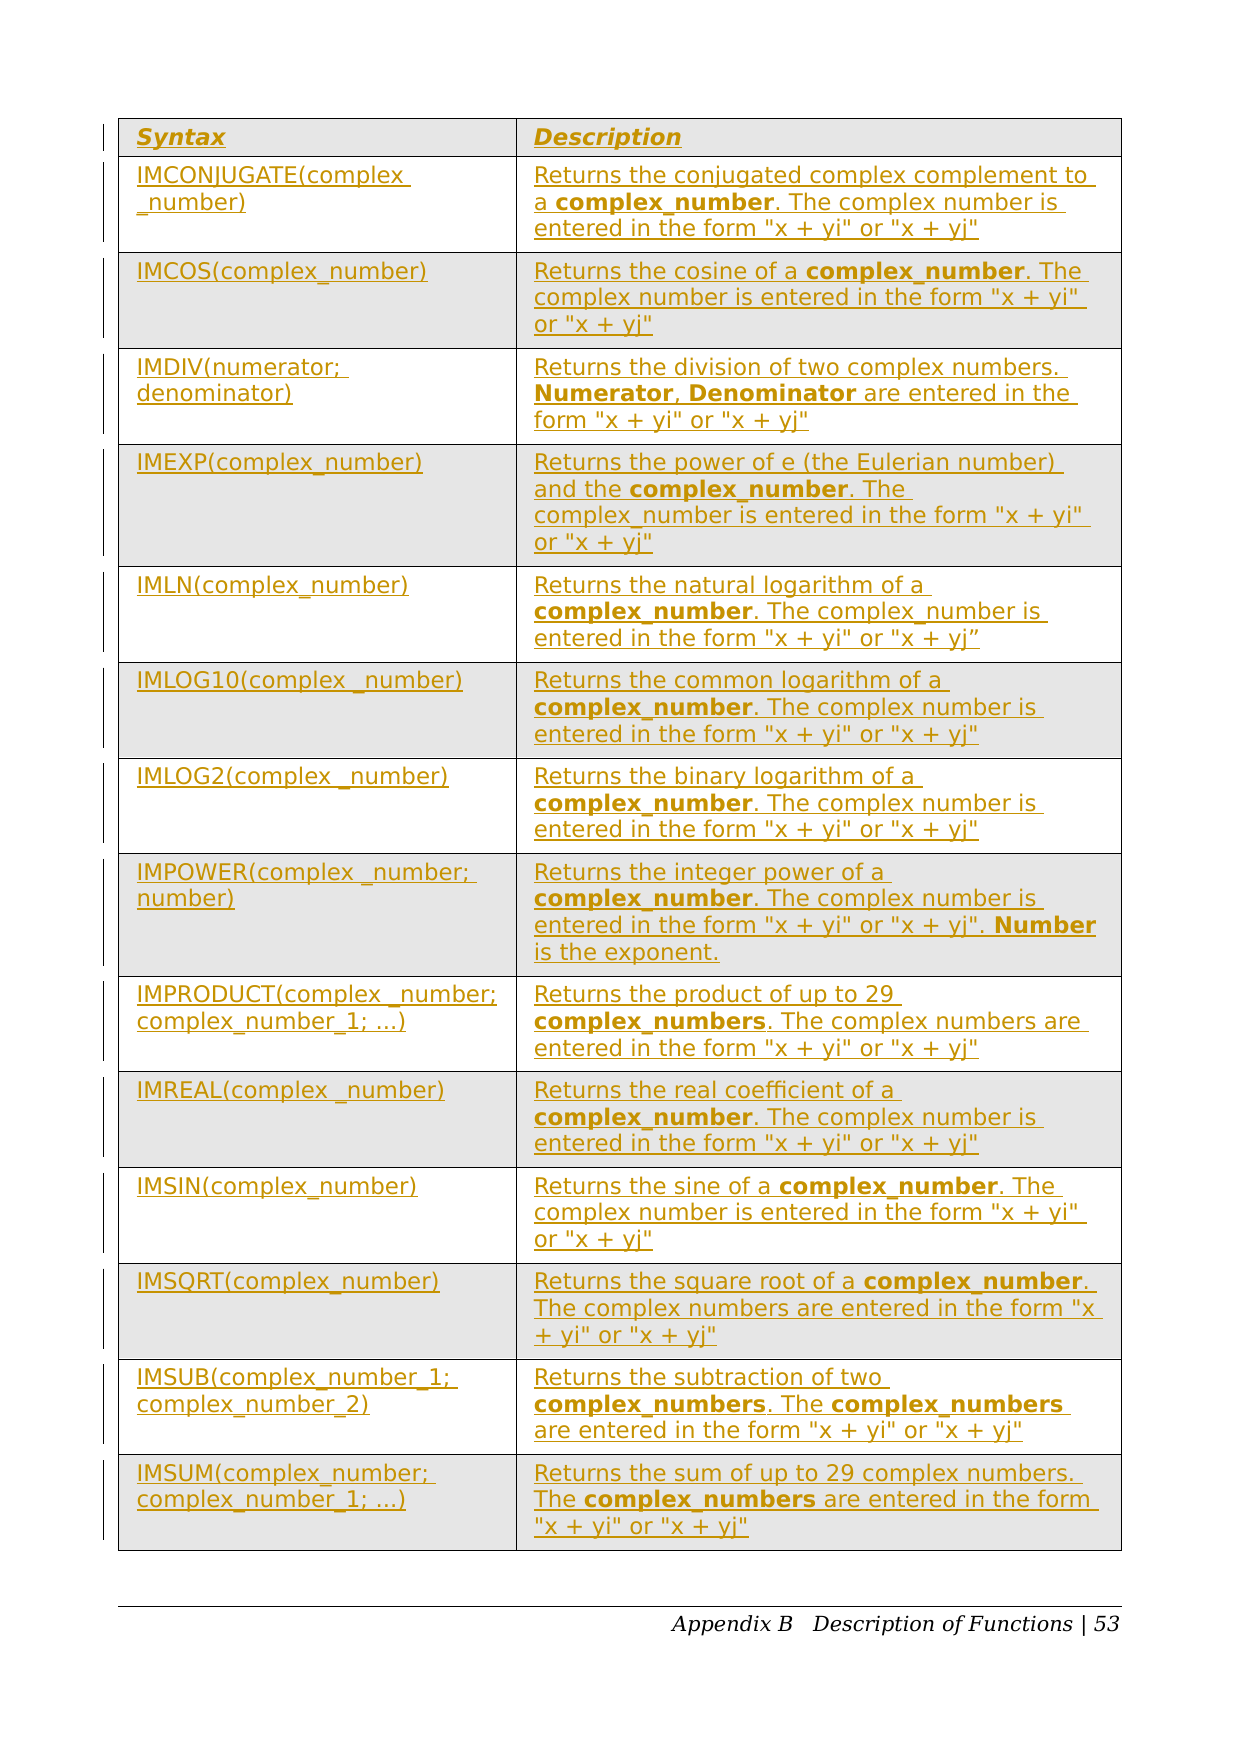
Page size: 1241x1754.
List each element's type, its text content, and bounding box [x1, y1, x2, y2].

table_cell Returns the common logarithm of a complex_number. The complex number is entered in the form "x + yi" or "x + yj" [517, 663, 1121, 757]
table_cell IMDIV(numerator; denominator) [119, 349, 516, 443]
table_cell IMLN(complex_number) [119, 567, 516, 662]
table_cell IMSIN(complex_number) [119, 1168, 516, 1263]
table_cell IMSUB(complex_number_1; complex_number_2) [119, 1360, 516, 1454]
table_cell IMCOS(complex_number) [119, 253, 516, 348]
table_cell IMLOG2(complex _number) [119, 759, 516, 853]
table_cell Returns the cosine of a complex_number. The complex number is entered in the form "x + yi" or "x + yj" [517, 253, 1121, 348]
table_cell Returns the natural logarithm of a complex_number. The complex_number is entered in the form "x + yi" or "x + yj” [517, 567, 1121, 662]
table_cell Returns the product of up to 29 complex_numbers. The complex numbers are entered in the form "x + yi" or "x + yj" [517, 977, 1121, 1071]
table_cell IMREAL(complex _number) [119, 1072, 516, 1167]
table_cell Returns the binary logarithm of a complex_number. The complex number is entered in the form "x + yi" or "x + yj" [517, 759, 1121, 853]
table_cell Returns the integer power of a complex_number. The complex number is entered in the form "x + yi" or "x + yj". Number is the exponent. [517, 854, 1121, 976]
table_header Description [517, 119, 1121, 156]
table_cell IMSUM(complex_number; complex_number_1; ...) [119, 1455, 516, 1550]
table_cell IMPOWER(complex _number; number) [119, 854, 516, 976]
table_cell IMEXP(complex_number) [119, 445, 516, 566]
table_cell IMLOG10(complex _number) [119, 663, 516, 757]
table_cell Returns the division of two complex numbers. Numerator, Denominator are entered in the form "x + yi" or "x + yj" [517, 349, 1121, 443]
table_cell Returns the real coefficient of a complex_number. The complex number is entered in the form "x + yi" or "x + yj" [517, 1072, 1121, 1167]
table_cell Returns the power of e (the Eulerian number) and the complex_number. The complex_number is entered in the form "x + yi" or "x + yj" [517, 445, 1121, 566]
table_cell Returns the conjugated complex complement to a complex_number. The complex number is entered in the form "x + yi" or "x + yj" [517, 157, 1121, 252]
table_cell Returns the subtraction of two complex_numbers. The complex_numbers are entered in the form "x + yi" or "x + yj" [517, 1360, 1121, 1454]
table_header Syntax [119, 119, 516, 156]
table_cell IMPRODUCT(complex _number; complex_number_1; ...) [119, 977, 516, 1071]
table_cell IMCONJUGATE(complex _number) [119, 157, 516, 252]
table_cell Returns the sine of a complex_number. The complex number is entered in the form "x + yi" or "x + yj" [517, 1168, 1121, 1263]
table_cell Returns the square root of a complex_number. The complex numbers are entered in the form "x + yi" or "x + yj" [517, 1264, 1121, 1358]
table_cell IMSQRT(complex_number) [119, 1264, 516, 1358]
table_cell Returns the sum of up to 29 complex numbers. The complex_numbers are entered in the form "x + yi" or "x + yj" [517, 1455, 1121, 1550]
